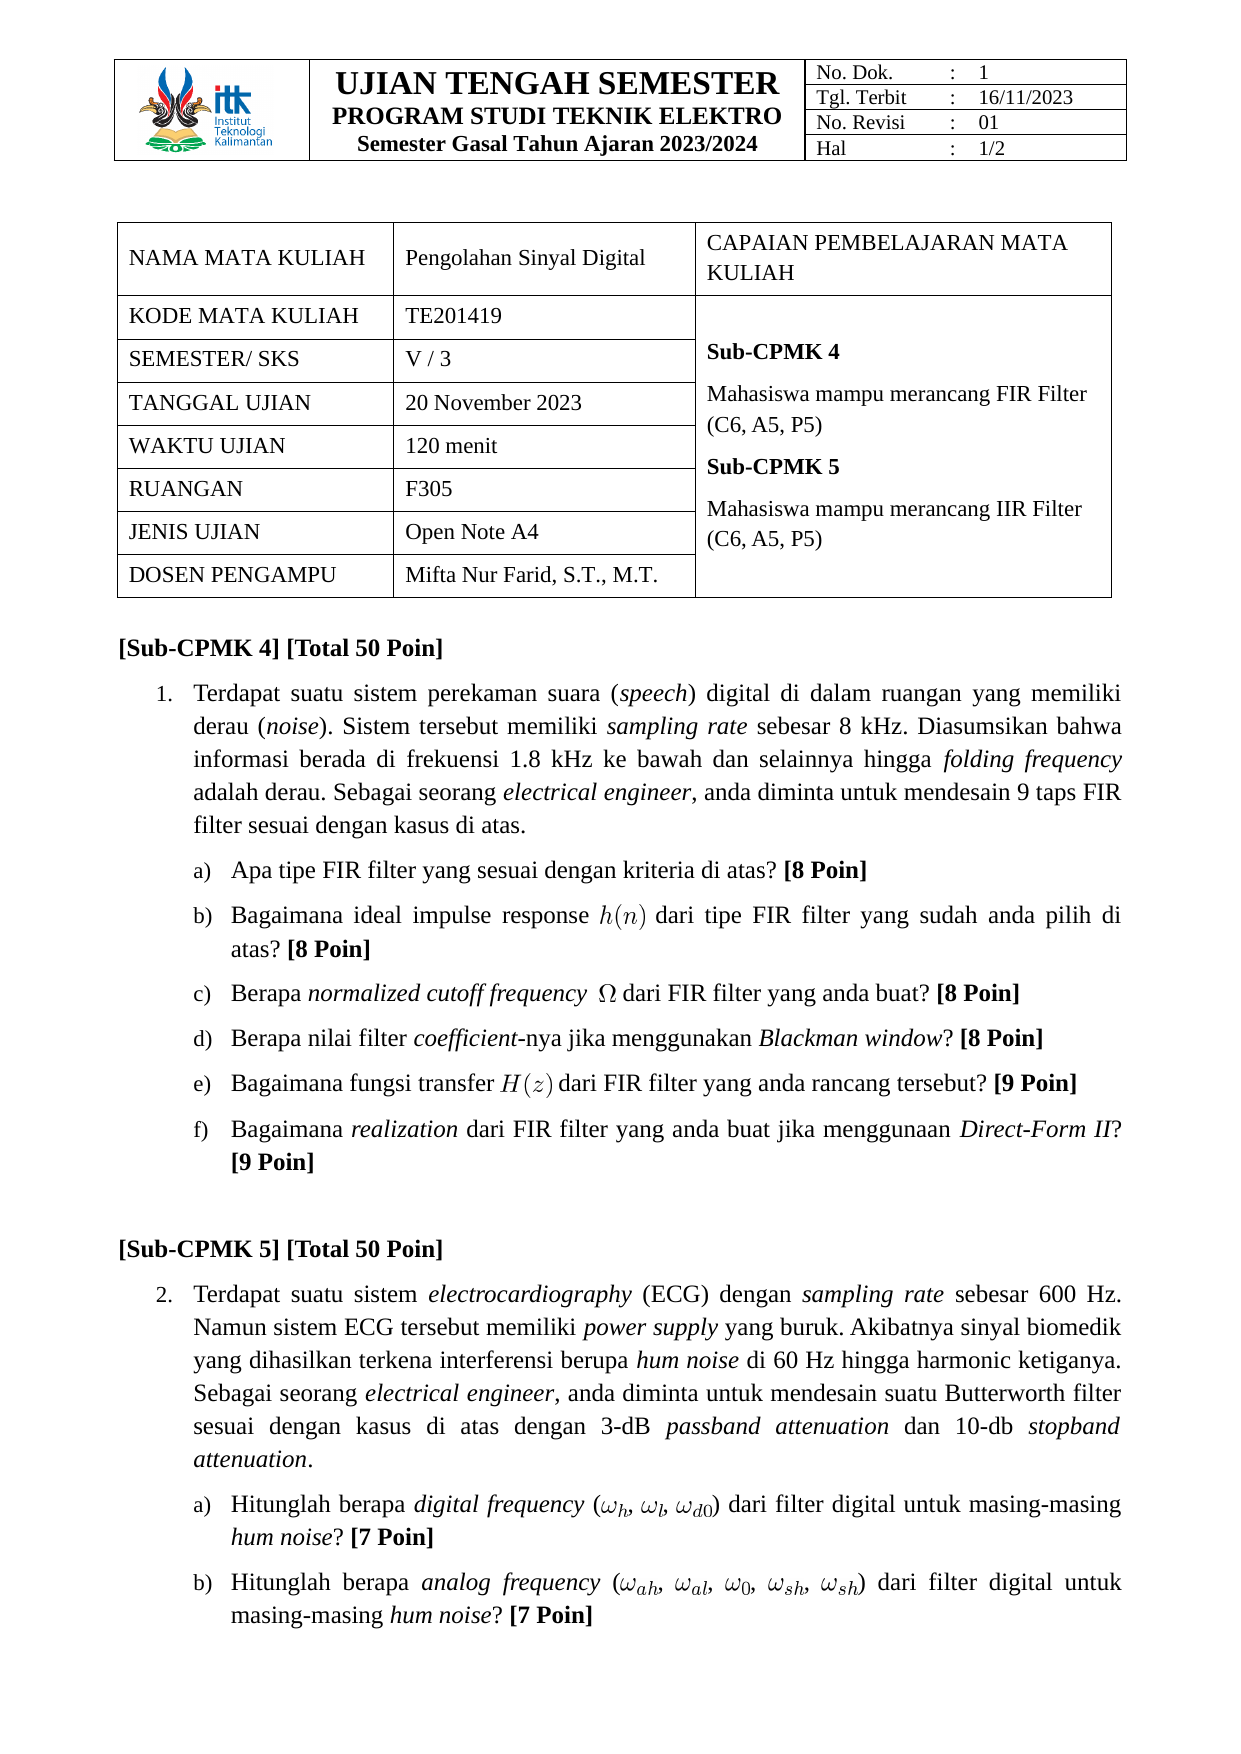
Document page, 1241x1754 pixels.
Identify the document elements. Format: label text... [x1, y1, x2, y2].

table_cell JENIS UJIAN [118, 512, 393, 554]
picture [821, 1578, 858, 1595]
picture [600, 904, 645, 930]
table_header NAMA MATA KULIAH [118, 223, 393, 295]
table_cell Sub-CPMK 4 Mahasiswa mampu merancang FIR Filter (C6, A5, P5) Sub-CPMK 5 Mahasiswa mampu merancang IIR Filter (C6, A5, P5) [696, 296, 1111, 597]
text [Sub-CPMK 5] [Total 50 Poin] [118, 1234, 1122, 1263]
table_cell RUANGAN [118, 469, 393, 511]
list Berapa nilai filter coefficient-nya jika menggunakan Blackman window? [8 Poin] [193, 1023, 1122, 1052]
table_cell WAKTU UJIAN [118, 426, 393, 468]
list Berapa normalized cutoff frequency dari FIR filter yang anda buat? [8 Poin] [193, 978, 1122, 1007]
text [Sub-CPMK 4] [Total 50 Poin] [118, 633, 1122, 662]
picture [676, 1501, 712, 1517]
list Terdapat suatu sistem perekaman suara (speech) digital di dalam ruangan yang memiliki derau (noise). Sistem tersebut memiliki sampling rate sebesar 8 kHz. Diasumsikan bahwa informasi berada di frekuensi 1.8 kHz ke bawah dan selainnya hingga folding frequency adalah derau. Sebagai seorang electrical engineer, anda diminta untuk mendesain 9 taps FIR filter sesuai dengan kasus di atas. [156, 678, 1122, 839]
picture [601, 1501, 628, 1517]
picture [675, 1578, 707, 1595]
picture [768, 1578, 804, 1595]
table_cell 20 November 2023 [394, 383, 695, 425]
table_cell TANGGAL UJIAN [118, 383, 393, 425]
table_cell V / 3 [394, 340, 695, 382]
table_cell F305 [394, 469, 695, 511]
table_header Pengolahan Sinyal Digital [394, 223, 695, 295]
table_cell Open Note A4 [394, 512, 695, 554]
table_cell SEMESTER/ SKS [118, 340, 393, 382]
table_cell KODE MATA KULIAH [118, 296, 393, 338]
list Bagaimana realization dari FIR filter yang anda buat jika menggunaan Direct-Form II? [9 Poin] [193, 1114, 1122, 1176]
table_cell 120 menit [394, 426, 695, 468]
picture [599, 984, 616, 1002]
picture [500, 1073, 552, 1098]
list Hitunglah berapa digital frequency (, , ) dari filter digital untuk masing-masing hum noise? [7 Poin] [193, 1489, 1122, 1551]
picture [641, 1501, 663, 1517]
list Terdapat suatu sistem electrocardiography (ECG) dengan sampling rate sebesar 600 Hz. Namun sistem ECG tersebut memiliki power supply yang buruk. Akibatnya sinyal biomedik yang dihasilkan terkena interferensi berupa hum noise di 60 Hz hingga harmonic ketiganya. Sebagai seorang electrical engineer, anda diminta untuk mendesain suatu Butterworth filter sesuai dengan kasus di atas dengan 3-dB passband attenuation dan 10-db stopband attenuation. [156, 1279, 1122, 1473]
list Bagaimana ideal impulse response dari tipe FIR filter yang sudah anda pilih di atas? [8 Poin] [193, 900, 1122, 962]
table_cell TE201419 [394, 296, 695, 338]
picture [137, 65, 275, 155]
list Bagaimana fungsi transfer dari FIR filter yang anda rancang tersebut? [9 Poin] [193, 1068, 1122, 1098]
table_header CAPAIAN PEMBELAJARAN MATA KULIAH [696, 223, 1111, 295]
list Hitunglah berapa analog frequency (, , , , ) dari filter digital untuk masing-masing hum noise? [7 Poin] [193, 1567, 1122, 1629]
table_cell DOSEN PENGAMPU [118, 555, 393, 597]
list Apa tipe FIR filter yang sesuai dengan kriteria di atas? [8 Poin] [193, 855, 1122, 883]
picture [620, 1578, 658, 1595]
table_cell Mifta Nur Farid, S.T., M.T. [394, 555, 695, 597]
picture [725, 1578, 750, 1595]
